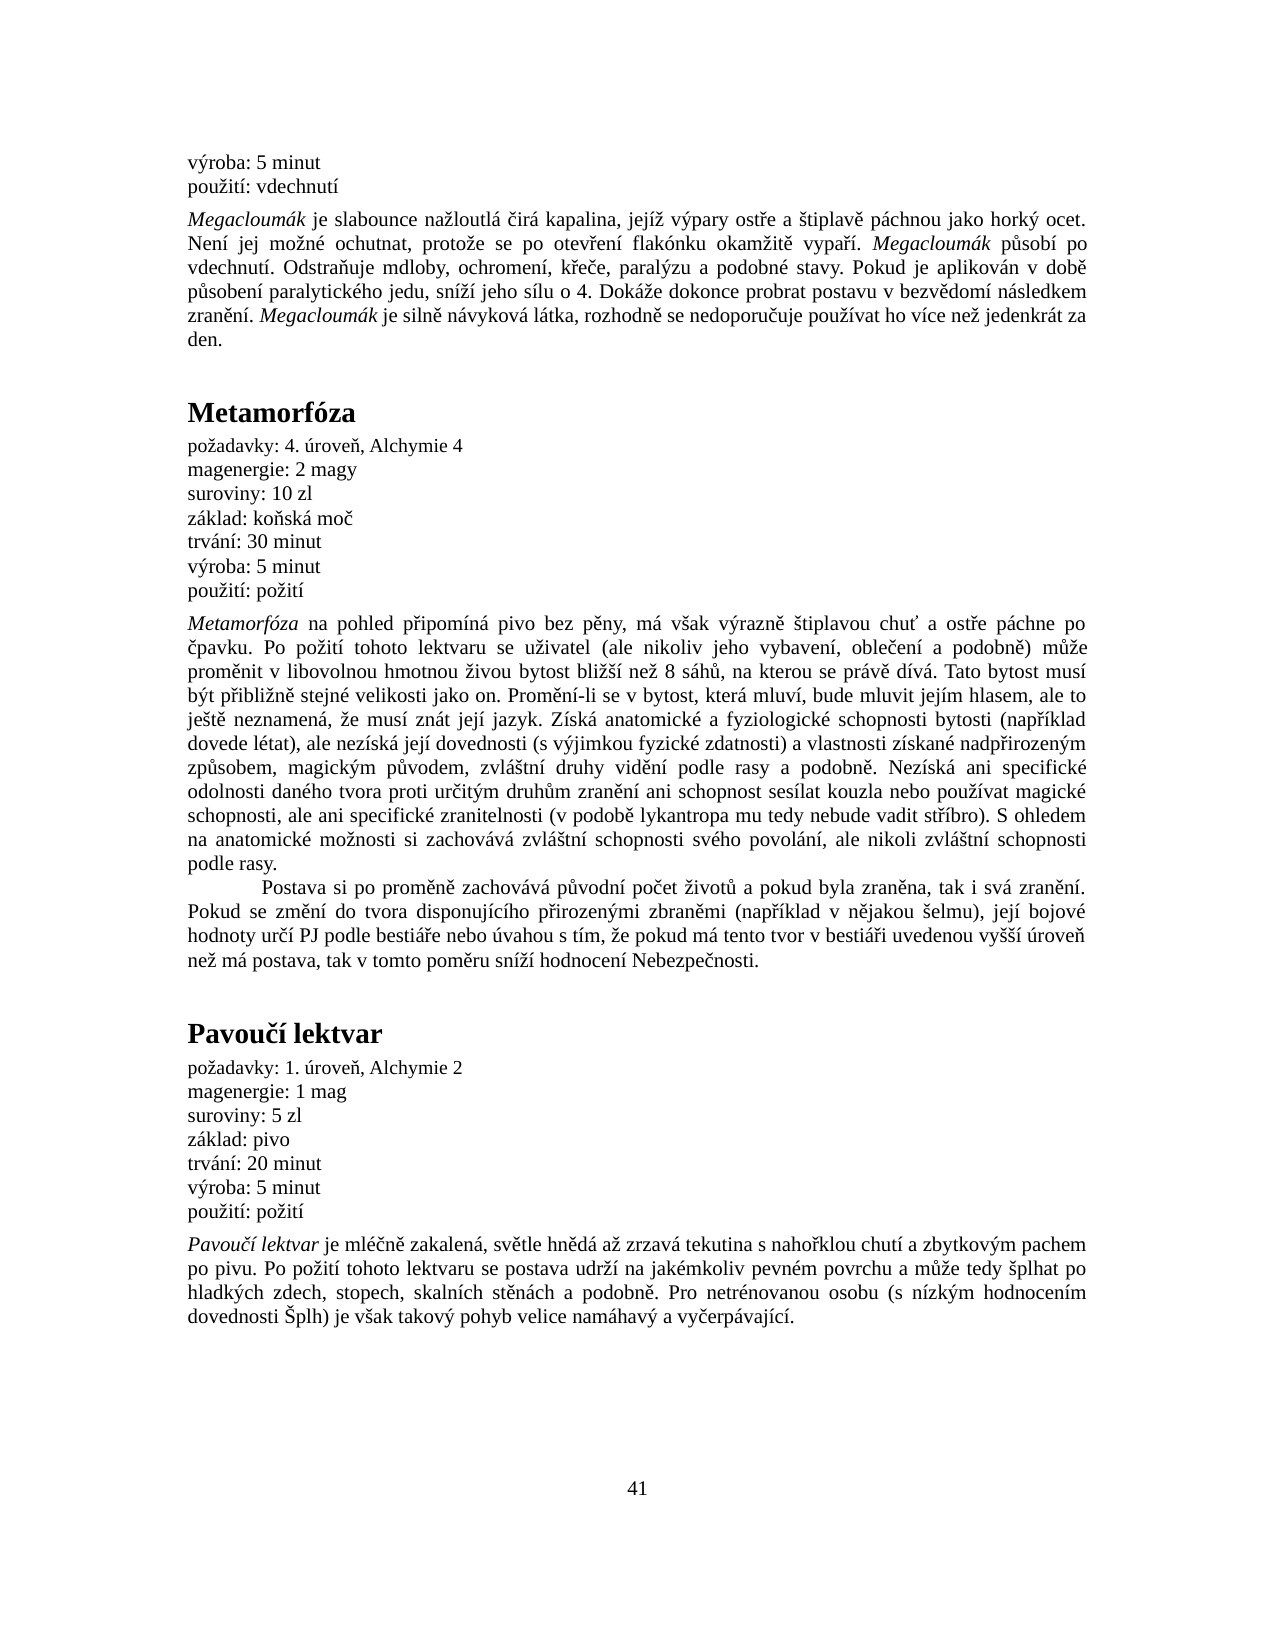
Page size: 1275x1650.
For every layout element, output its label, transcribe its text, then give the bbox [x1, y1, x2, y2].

subtitle Metamorfóza [187, 395, 1087, 428]
text Pavoučí lektvar je mléčně zakalená, světle hnědá až zrzavá tekutina s nahořklou chutí a zbytkovým pachem po pivu. Po požití tohoto lektvaru se postava udrží na jakémkoliv pevném povrchu a může tedy šplhat po hladkých zdech, stopech, skalních stěnách a podobně. Pro netrénovanou osobu (s nízkým hodnocením dovednosti Šplh) je však takový pohyb velice namáhavý a vyčerpávající. [187, 1232, 1087, 1328]
subtitle Pavoučí lektvar [187, 1016, 1087, 1050]
text výroba: 5 minut použití: vdechnutí [187, 150, 1087, 198]
text Megacloumák je slabounce nažloutlá čirá kapalina, jejíž výpary ostře a štiplavě páchnou jako horký ocet. Není jej možné ochutnat, protože se po otevření flakónku okamžitě vypaří. Megacloumák působí po vdechnutí. Odstraňuje mdloby, ochromení, křeče, paralýzu a podobné stavy. Pokud je aplikován v době působení paralytického jedu, sníží jeho sílu o 4. Dokáže dokonce probrat postavu v bezvědomí následkem zranění. Megacloumák je silně návyková látka, rozhodně se nedoporučuje používat ho více než jedenkrát za den. [187, 207, 1087, 351]
text požadavky: 1. úroveň, Alchymie 2 magenergie: 1 mag suroviny: 5 zl základ: pivo trvání: 20 minut výroba: 5 minut použití: požití [187, 1056, 1087, 1223]
text Metamorfóza na pohled připomíná pivo bez pěny, má však výrazně štiplavou chuť a ostře páchne po čpavku. Po požití tohoto lektvaru se uživatel (ale nikoliv jeho vybavení, oblečení a podobně) může proměnit v libovolnou hmotnou živou bytost bližší než 8 sáhů, na kterou se právě dívá. Tato bytost musí být přibližně stejné velikosti jako on. Promění-li se v bytost, která mluví, bude mluvit jejím hlasem, ale to ještě neznamená, že musí znát její jazyk. Získá anatomické a fyziologické schopnosti bytosti (například dovede létat), ale nezíská její dovednosti (s výjimkou fyzické zdatnosti) a vlastnosti získané nadpřirozeným způsobem, magickým původem, zvláštní druhy vidění podle rasy a podobně. Nezíská ani specifické odolnosti daného tvora proti určitým druhům zranění ani schopnost sesílat kouzla nebo používat magické schopnosti, ale ani specifické zranitelnosti (v podobě lykantropa mu tedy nebude vadit stříbro). S ohledem na anatomické možnosti si zachovává zvláštní schopnosti svého povolání, ale nikoli zvláštní schopnosti podle rasy. Postava si po proměně zachovává původní počet životů a pokud byla zraněna, tak i svá zranění. Pokud se změní do tvora disponujícího přirozenými zbraněmi (například v nějakou šelmu), její bojové hodnoty určí PJ podle bestiáře nebo úvahou s tím, že pokud má tento tvor v bestiáři uvedenou vyšší úroveň než má postava, tak v tomto poměru sníží hodnocení Nebezpečnosti. [187, 611, 1087, 972]
text požadavky: 4. úroveň, Alchymie 4 magenergie: 2 magy suroviny: 10 zl základ: koňská moč trvání: 30 minut výroba: 5 minut použití: požití [187, 434, 1087, 602]
